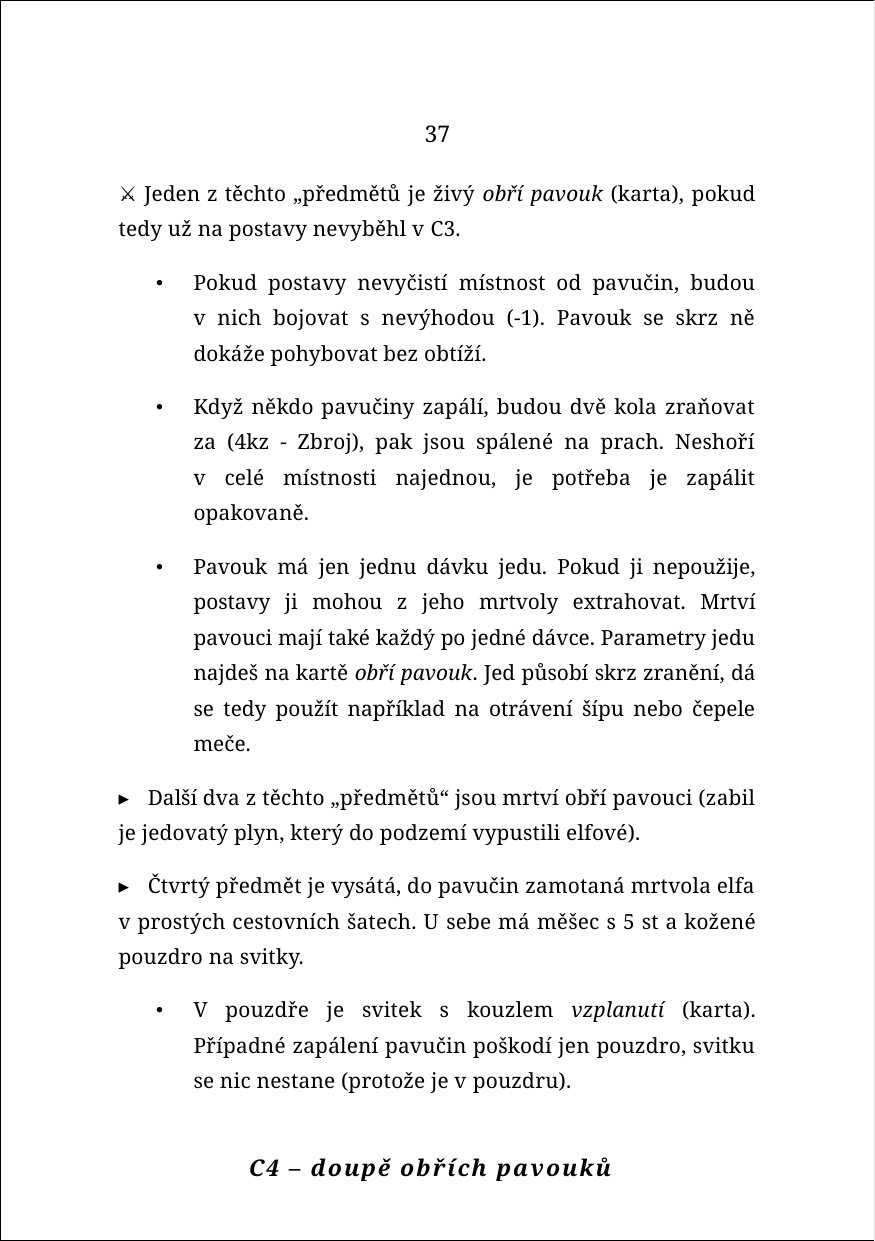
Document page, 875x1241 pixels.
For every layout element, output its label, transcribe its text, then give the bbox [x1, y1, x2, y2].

list V pouzdře je svitek s⁠ kouzlem vzplanutí (karta). Případné zapálení pavučin poškodí jen pouzdro, svitku se nic nestane (protože je v⁠ pouzdru). [156, 996, 756, 1095]
text ▸ Další dva z⁠ těchto „předmětů“ jsou mrtví obří pavouci (zabil je jedovatý plyn, který do podzemí vypustili elfové). [118, 783, 756, 847]
list Když někdo pavučiny zapálí, budou dvě kola zraňovat za (4kz - Zbroj), pak jsou spálené na prach. Neshoří v⁠ celé místnosti najednou, je potřeba je zapálit opakovaně. [156, 392, 756, 527]
text ▸ Čtvrtý předmět je vysátá, do pavučin zamotaná mrtvola elfa v⁠ prostých cestovních šatech. U⁠ sebe má měšec s⁠ 5 st a kožené pouzdro na svitky. [118, 871, 756, 971]
list Pavouk má jen jednu dávku jedu. Pokud ji nepoužije, postavy ji mohou z⁠ jeho mrtvoly extrahovat. Mrtví pavouci mají také každý po jedné dávce. Parametry jedu najdeš na kartě obří pavouk. Jed působí skrz zranění, dá se tedy použít například na otrávení šípu nebo čepele meče. [156, 552, 756, 758]
text ⚔ Jeden z těchto „předmětů je živý obří pavouk (karta), pokud tedy už na postavy nevyběhl v⁠ C3. [118, 179, 756, 243]
list Pokud postavy nevyčistí místnost od pavučin, budou v⁠ nich bojovat s⁠ nevýhodou (-1). Pavouk se skrz ně dokáže pohybovat bez obtíží. [156, 268, 756, 367]
